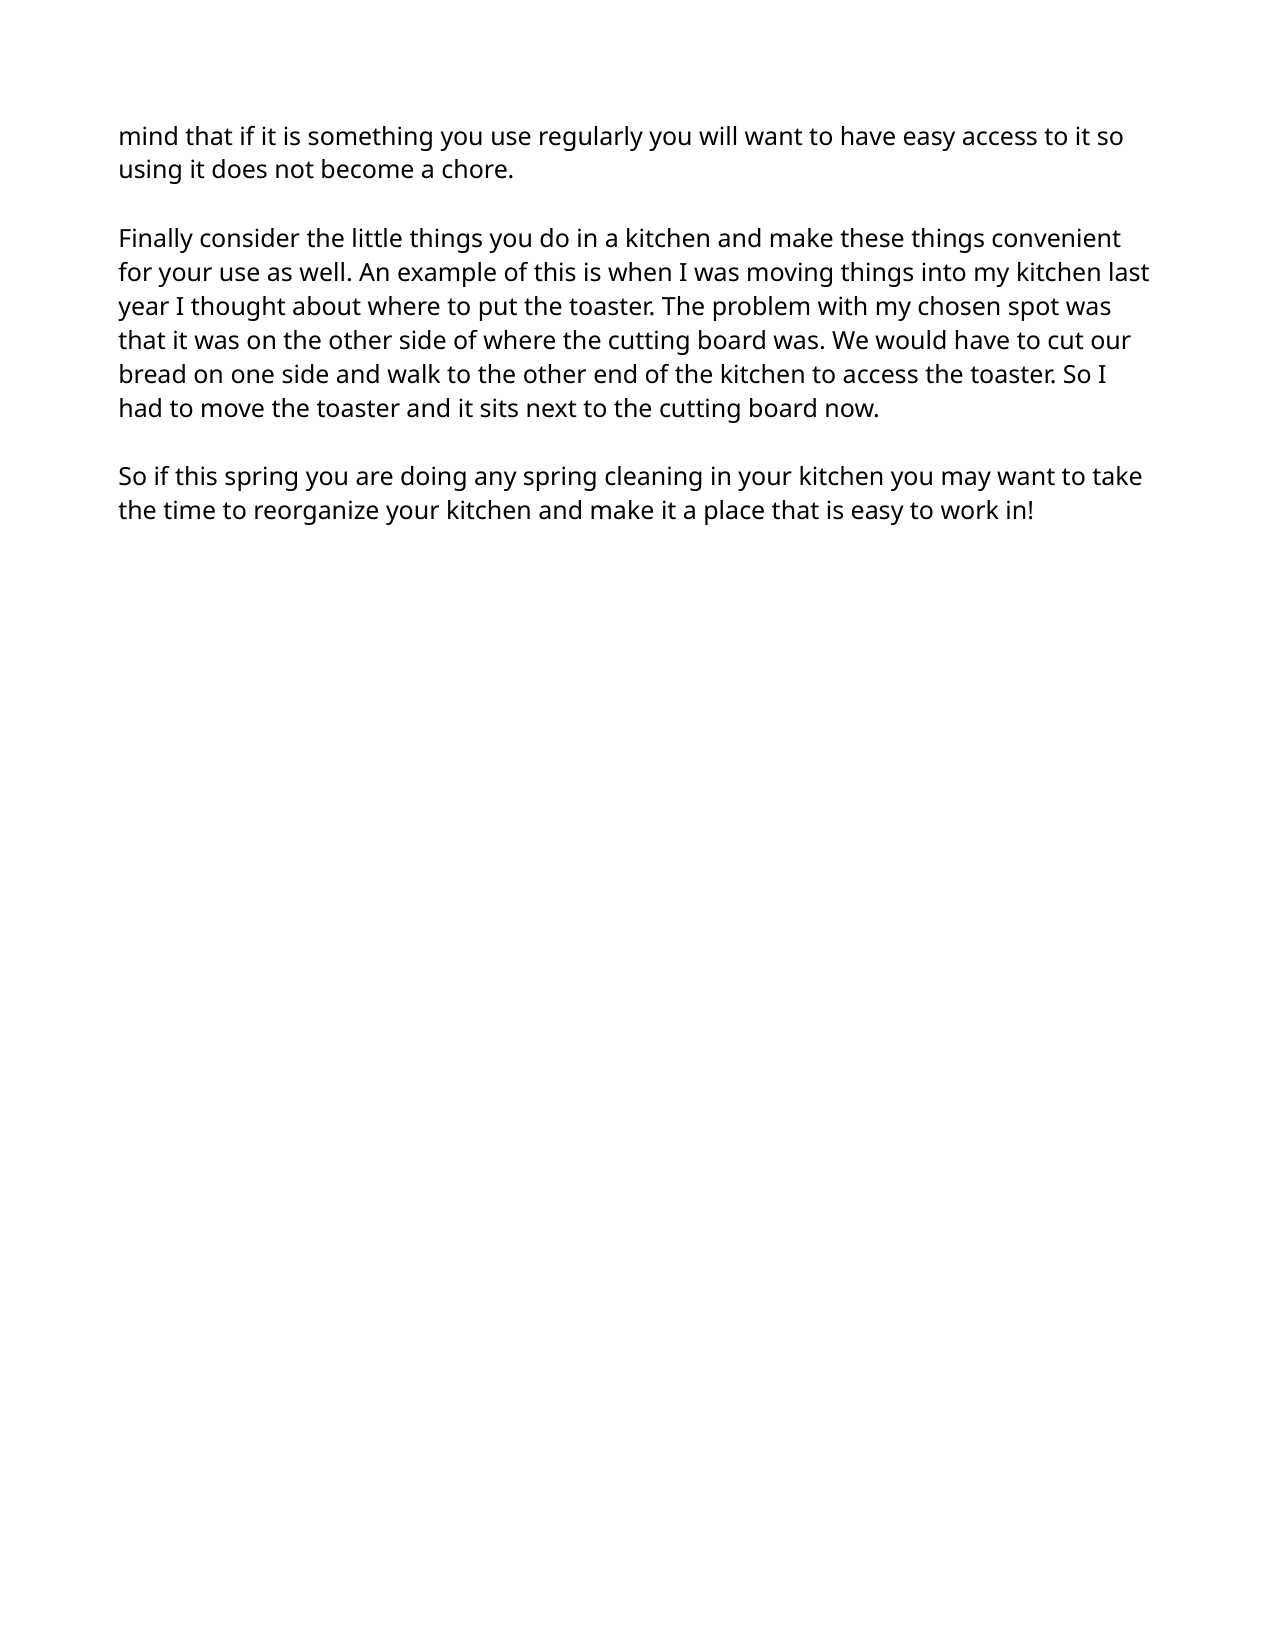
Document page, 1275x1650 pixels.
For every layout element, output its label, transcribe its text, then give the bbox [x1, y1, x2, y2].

text mind that if it is something you use regularly you will want to have easy access to it so using it does not become a chore. Finally consider the little things you do in a kitchen and make these things convenient for your use as well. An example of this is when I was moving things into my kitchen last year I thought about where to put the toaster. The problem with my chosen spot was that it was on the other side of where the cutting board was. We would have to cut our bread on one side and walk to the other end of the kitchen to access the toaster. So I had to move the toaster and it sits next to the cutting board now. So if this spring you are doing any spring cleaning in your kitchen you may want to take the time to reorganize your kitchen and make it a place that is easy to work in! [118, 118, 1157, 527]
